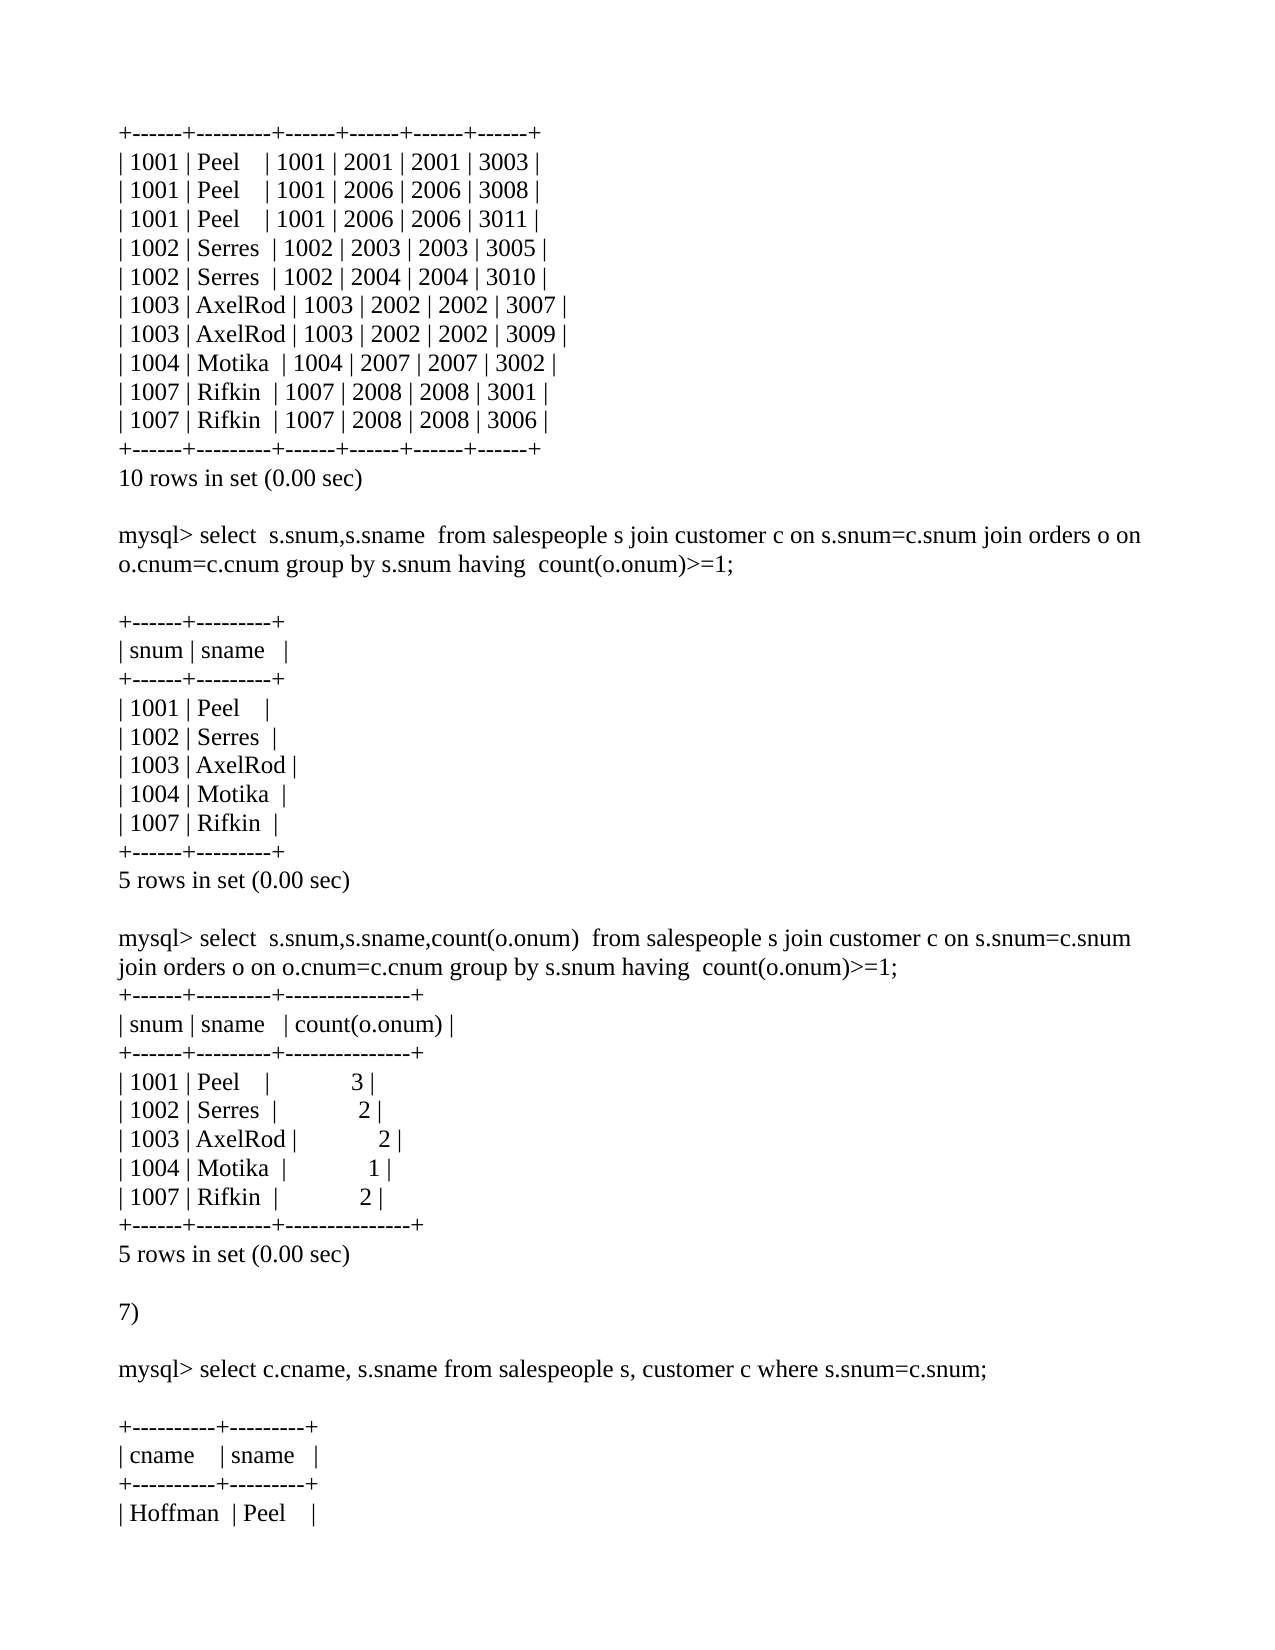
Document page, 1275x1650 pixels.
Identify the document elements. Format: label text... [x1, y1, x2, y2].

text 5 rows in set (0.00 sec) [118, 866, 1157, 894]
text mysql> select c.cname, s.sname from salespeople s, customer c where s.snum=c.snum; [118, 1354, 1157, 1383]
text | 1007 | Rifkin | 1007 | 2008 | 2008 | 3001 | [118, 377, 1157, 406]
text | 1007 | Rifkin | 2 | [118, 1182, 1157, 1211]
text +------+---------+ [118, 664, 1157, 693]
text | 1003 | AxelRod | 1003 | 2002 | 2002 | 3009 | [118, 319, 1157, 348]
text | 1001 | Peel | 1001 | 2001 | 2001 | 3003 | [118, 147, 1157, 176]
text | 1003 | AxelRod | 2 | [118, 1124, 1157, 1153]
text | 1003 | AxelRod | 1003 | 2002 | 2002 | 3007 | [118, 291, 1157, 319]
text | snum | sname | count(o.onum) | [118, 1009, 1157, 1038]
text | 1004 | Motika | 1 | [118, 1153, 1157, 1182]
text mysql> select s.snum,s.sname,count(o.onum) from salespeople s join customer c on s.snum=c.snum join orders o on o.cnum=c.cnum group by s.snum having count(o.onum)>=1; [118, 923, 1157, 981]
text +------+---------+---------------+ [118, 1038, 1157, 1067]
text | snum | sname | [118, 636, 1157, 664]
text | cname | sname | [118, 1441, 1157, 1469]
text | 1003 | AxelRod | [118, 751, 1157, 779]
text +------+---------+ [118, 837, 1157, 866]
text +------+---------+ [118, 607, 1157, 636]
text +----------+---------+ [118, 1412, 1157, 1441]
text | 1007 | Rifkin | 1007 | 2008 | 2008 | 3006 | [118, 406, 1157, 434]
text 5 rows in set (0.00 sec) [118, 1239, 1157, 1268]
text | 1001 | Peel | [118, 693, 1157, 722]
text | 1002 | Serres | 2 | [118, 1096, 1157, 1124]
text | 1002 | Serres | [118, 722, 1157, 751]
text | 1002 | Serres | 1002 | 2003 | 2003 | 3005 | [118, 233, 1157, 262]
text +------+---------+------+------+------+------+ [118, 118, 1157, 147]
text 7) [118, 1297, 1157, 1326]
text +------+---------+---------------+ [118, 1211, 1157, 1239]
text | 1007 | Rifkin | [118, 808, 1157, 837]
text mysql> select s.snum,s.sname from salespeople s join customer c on s.snum=c.snum join orders o on o.cnum=c.cnum group by s.snum having count(o.onum)>=1; [118, 521, 1157, 578]
text | 1002 | Serres | 1002 | 2004 | 2004 | 3010 | [118, 262, 1157, 291]
text | 1001 | Peel | 1001 | 2006 | 2006 | 3008 | [118, 176, 1157, 204]
text +------+---------+---------------+ [118, 981, 1157, 1009]
text | 1001 | Peel | 1001 | 2006 | 2006 | 3011 | [118, 204, 1157, 233]
text 10 rows in set (0.00 sec) [118, 463, 1157, 492]
text | Hoffman | Peel | [118, 1498, 1157, 1527]
text +----------+---------+ [118, 1469, 1157, 1498]
text | 1004 | Motika | 1004 | 2007 | 2007 | 3002 | [118, 348, 1157, 377]
text | 1001 | Peel | 3 | [118, 1067, 1157, 1096]
text | 1004 | Motika | [118, 779, 1157, 808]
text +------+---------+------+------+------+------+ [118, 434, 1157, 463]
